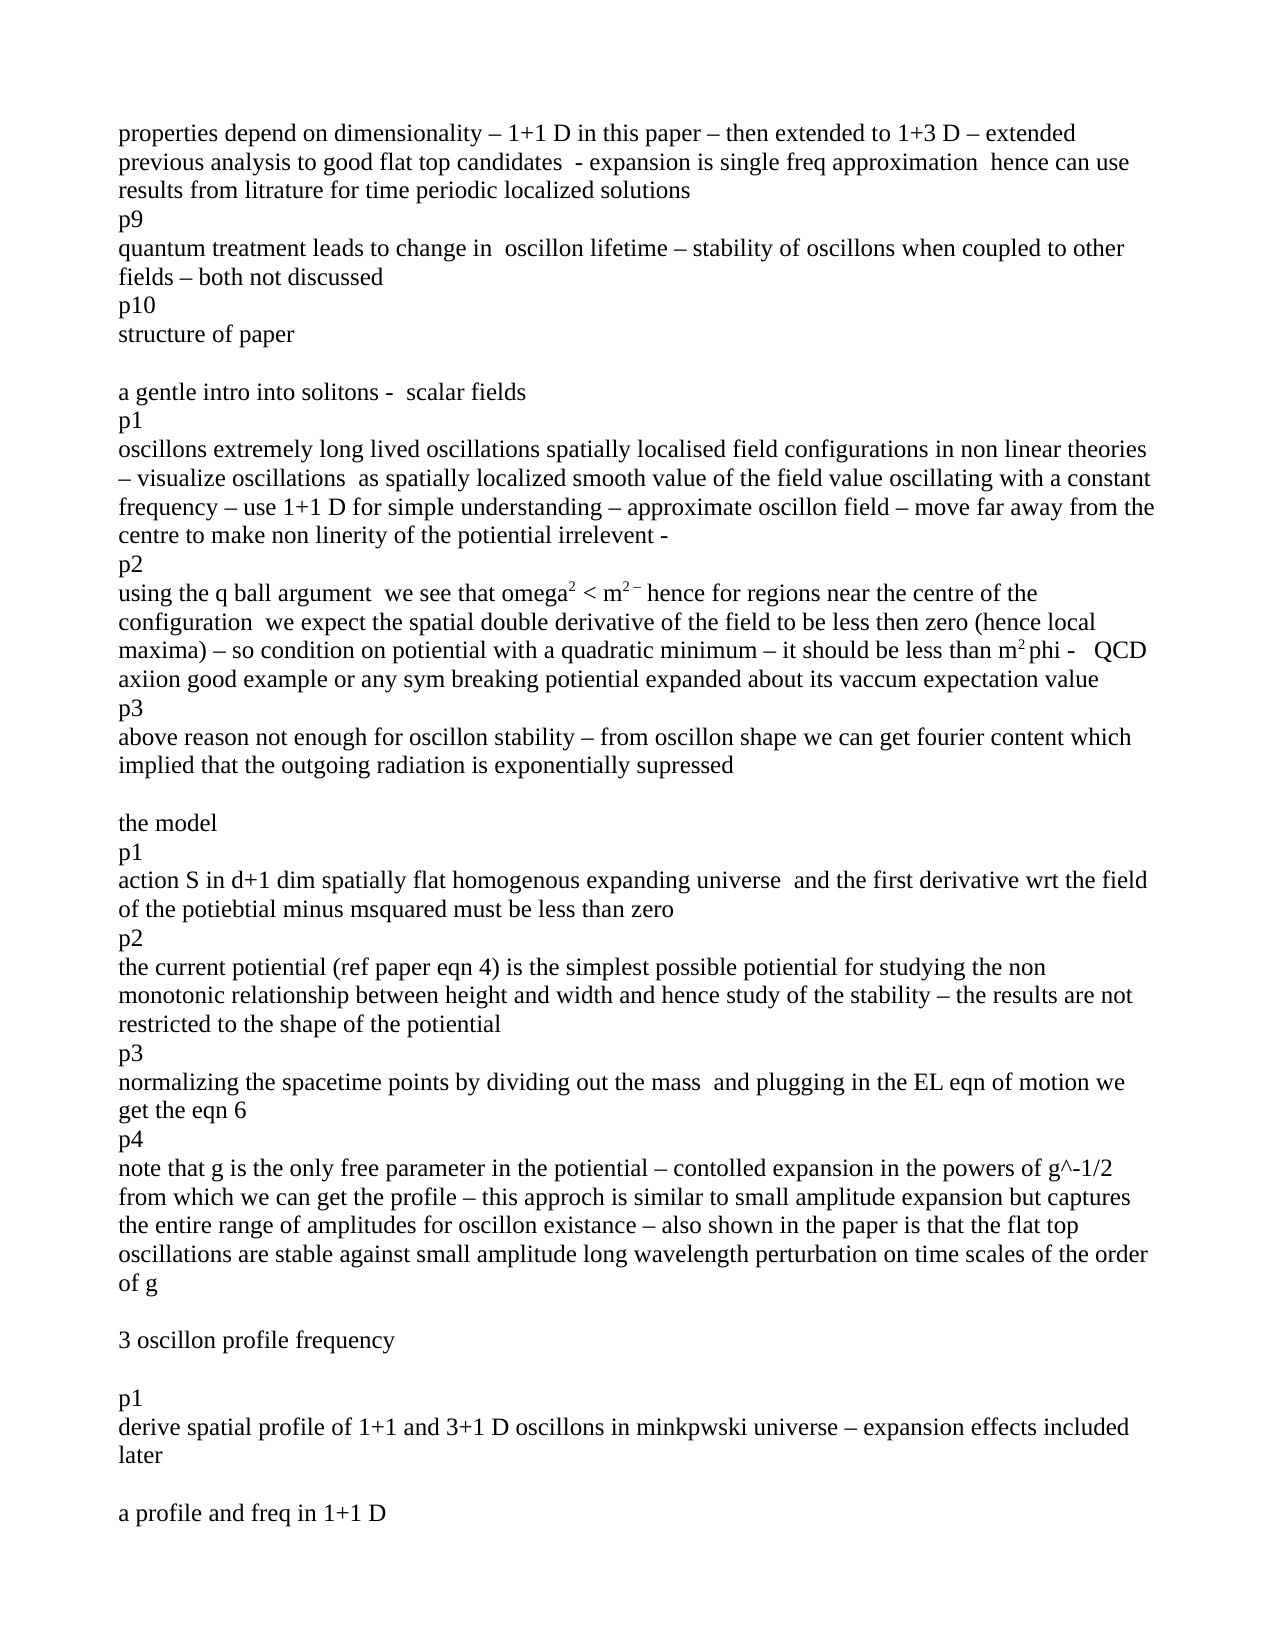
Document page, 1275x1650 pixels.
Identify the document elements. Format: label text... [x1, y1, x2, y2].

text a gentle intro into solitons - scalar fields [118, 377, 1157, 406]
text p1 [118, 1383, 1157, 1412]
text oscillons extremely long lived oscillations spatially localised field configurations in non linear theories – visualize oscillations as spatially localized smooth value of the field value oscillating with a constant frequency – use 1+1 D for simple understanding – approximate oscillon field – move far away from the centre to make non linerity of the potiential irrelevent - [118, 434, 1157, 549]
text above reason not enough for oscillon stability – from oscillon shape we can get fourier content which implied that the outgoing radiation is exponentially supressed [118, 722, 1157, 779]
text 3 oscillon profile frequency [118, 1326, 1157, 1354]
text quantum treatment leads to change in oscillon lifetime – stability of oscillons when coupled to other fields – both not discussed [118, 233, 1157, 291]
text p1 [118, 837, 1157, 866]
text note that g is the only free parameter in the potiential – contolled expansion in the powers of g^-1/2 from which we can get the profile – this approch is similar to small amplitude expansion but captures the entire range of amplitudes for oscillon existance – also shown in the paper is that the flat top oscillations are stable against small amplitude long wavelength perturbation on time scales of the order of g [118, 1153, 1157, 1297]
text a profile and freq in 1+1 D [118, 1498, 1157, 1527]
text p2 [118, 549, 1157, 578]
text p4 [118, 1124, 1157, 1153]
text structure of paper [118, 319, 1157, 348]
text properties depend on dimensionality – 1+1 D in this paper – then extended to 1+3 D – extended previous analysis to good flat top candidates - expansion is single freq approximation hence can use results from litrature for time periodic localized solutions [118, 118, 1157, 204]
text normalizing the spacetime points by dividing out the mass and plugging in the EL eqn of motion we get the eqn 6 [118, 1067, 1157, 1124]
text the current potiential (ref paper eqn 4) is the simplest possible potiential for studying the non monotonic relationship between height and width and hence study of the stability – the results are not restricted to the shape of the potiential [118, 952, 1157, 1038]
text p3 [118, 1038, 1157, 1067]
text p9 [118, 204, 1157, 233]
text p1 [118, 406, 1157, 434]
text derive spatial profile of 1+1 and 3+1 D oscillons in minkpwski universe – expansion effects included later [118, 1412, 1157, 1469]
text p2 [118, 923, 1157, 952]
text using the q ball argument we see that omega2 < m2 – hence for regions near the centre of the configuration we expect the spatial double derivative of the field to be less then zero (hence local maxima) – so condition on potiential with a quadratic minimum – it should be less than m2 phi - QCD axiion good example or any sym breaking potiential expanded about its vaccum expectation value [118, 578, 1157, 693]
text p10 [118, 291, 1157, 319]
text the model [118, 808, 1157, 837]
text p3 [118, 693, 1157, 722]
text action S in d+1 dim spatially flat homogenous expanding universe and the first derivative wrt the field of the potiebtial minus msquared must be less than zero [118, 866, 1157, 923]
